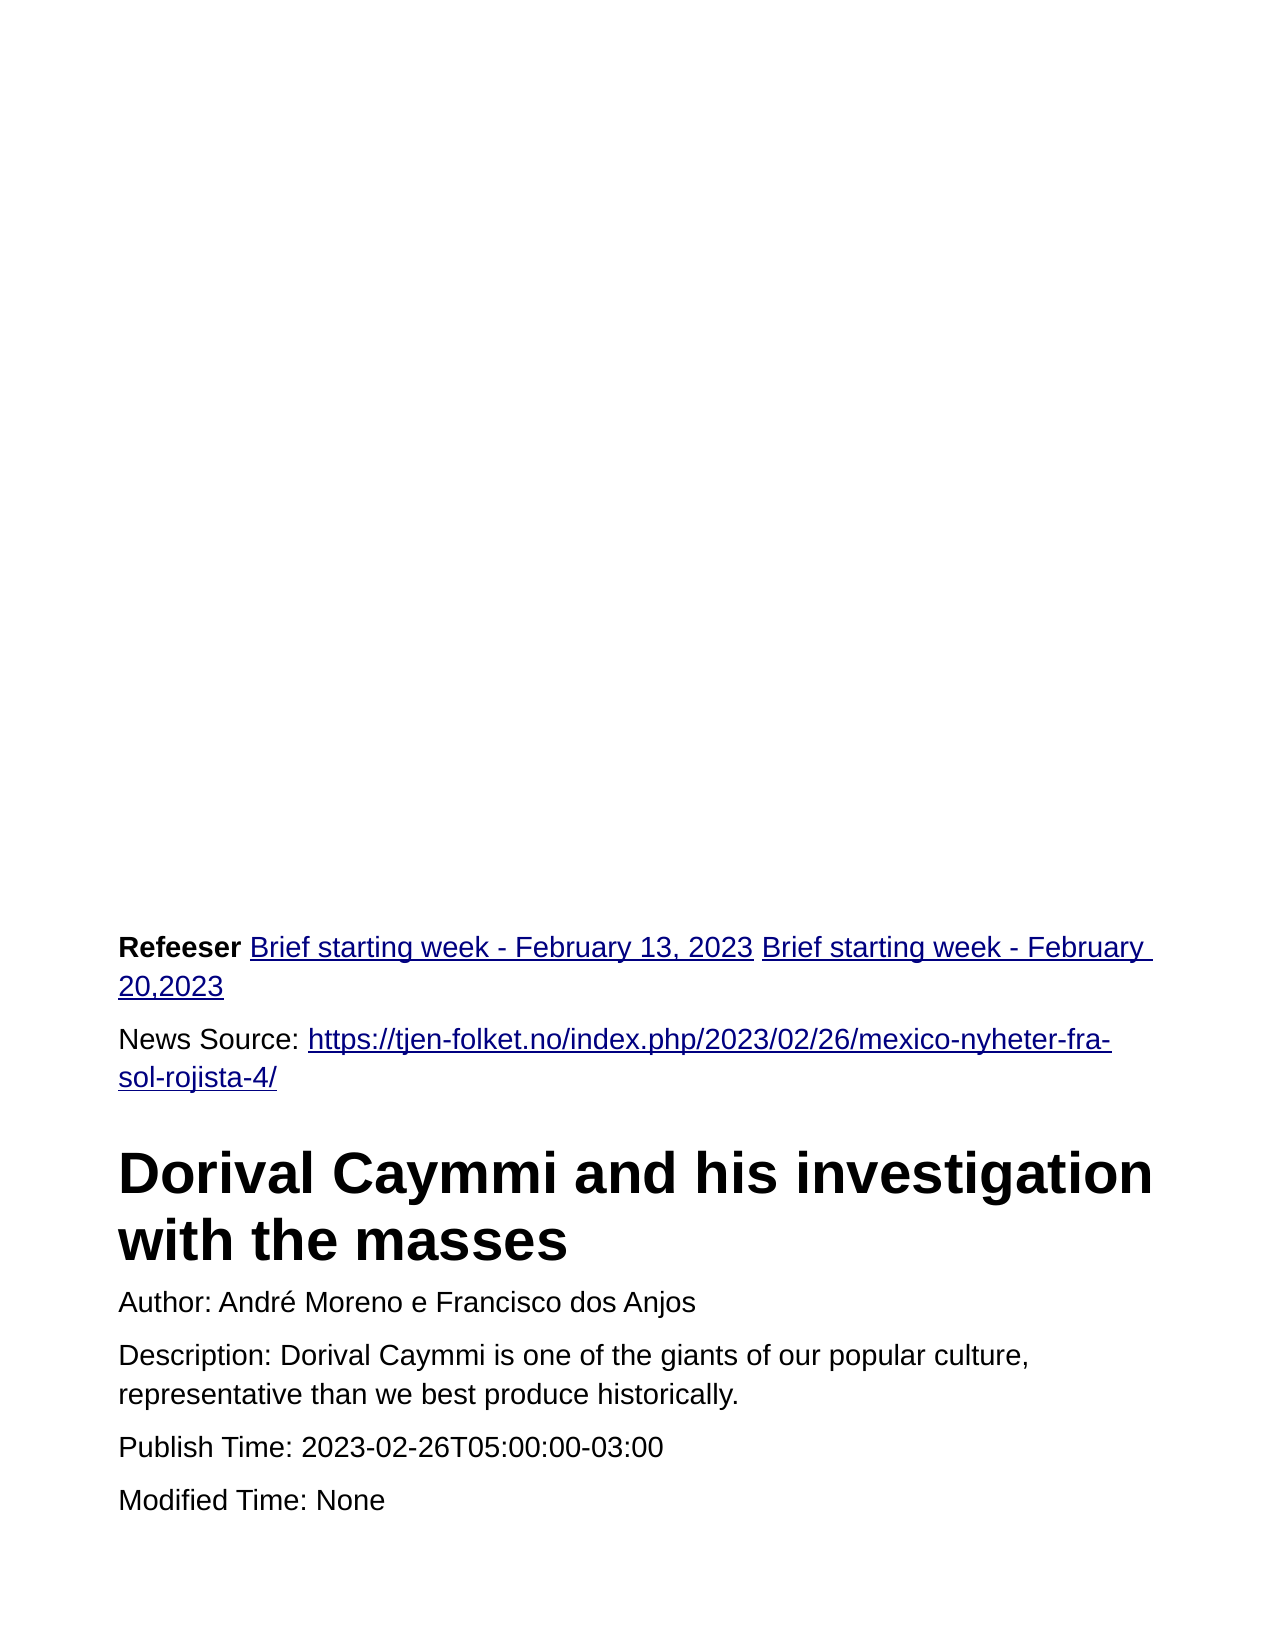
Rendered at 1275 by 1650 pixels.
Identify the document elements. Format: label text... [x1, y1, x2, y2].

text Author: André Moreno e Francisco dos Anjos [118, 1285, 1157, 1319]
text Publish Time: 2023-02-26T05:00:00-03:00 [118, 1430, 1157, 1464]
text Description: Dorival Caymmi is one of the giants of our popular culture, representative than we best produce historically. [118, 1338, 1157, 1411]
text Modified Time: None [118, 1483, 1157, 1517]
text News Source: https://tjen-folket.no/index.php/2023/02/26/mexico-nyheter-fra-sol-rojista-4/ [118, 1022, 1157, 1094]
text Refeeser Brief starting week - February 13, 2023 Brief starting week - February 20,2023 [118, 118, 1157, 1002]
subtitle Dorival Caymmi and his investigation with the masses [118, 1139, 1157, 1273]
